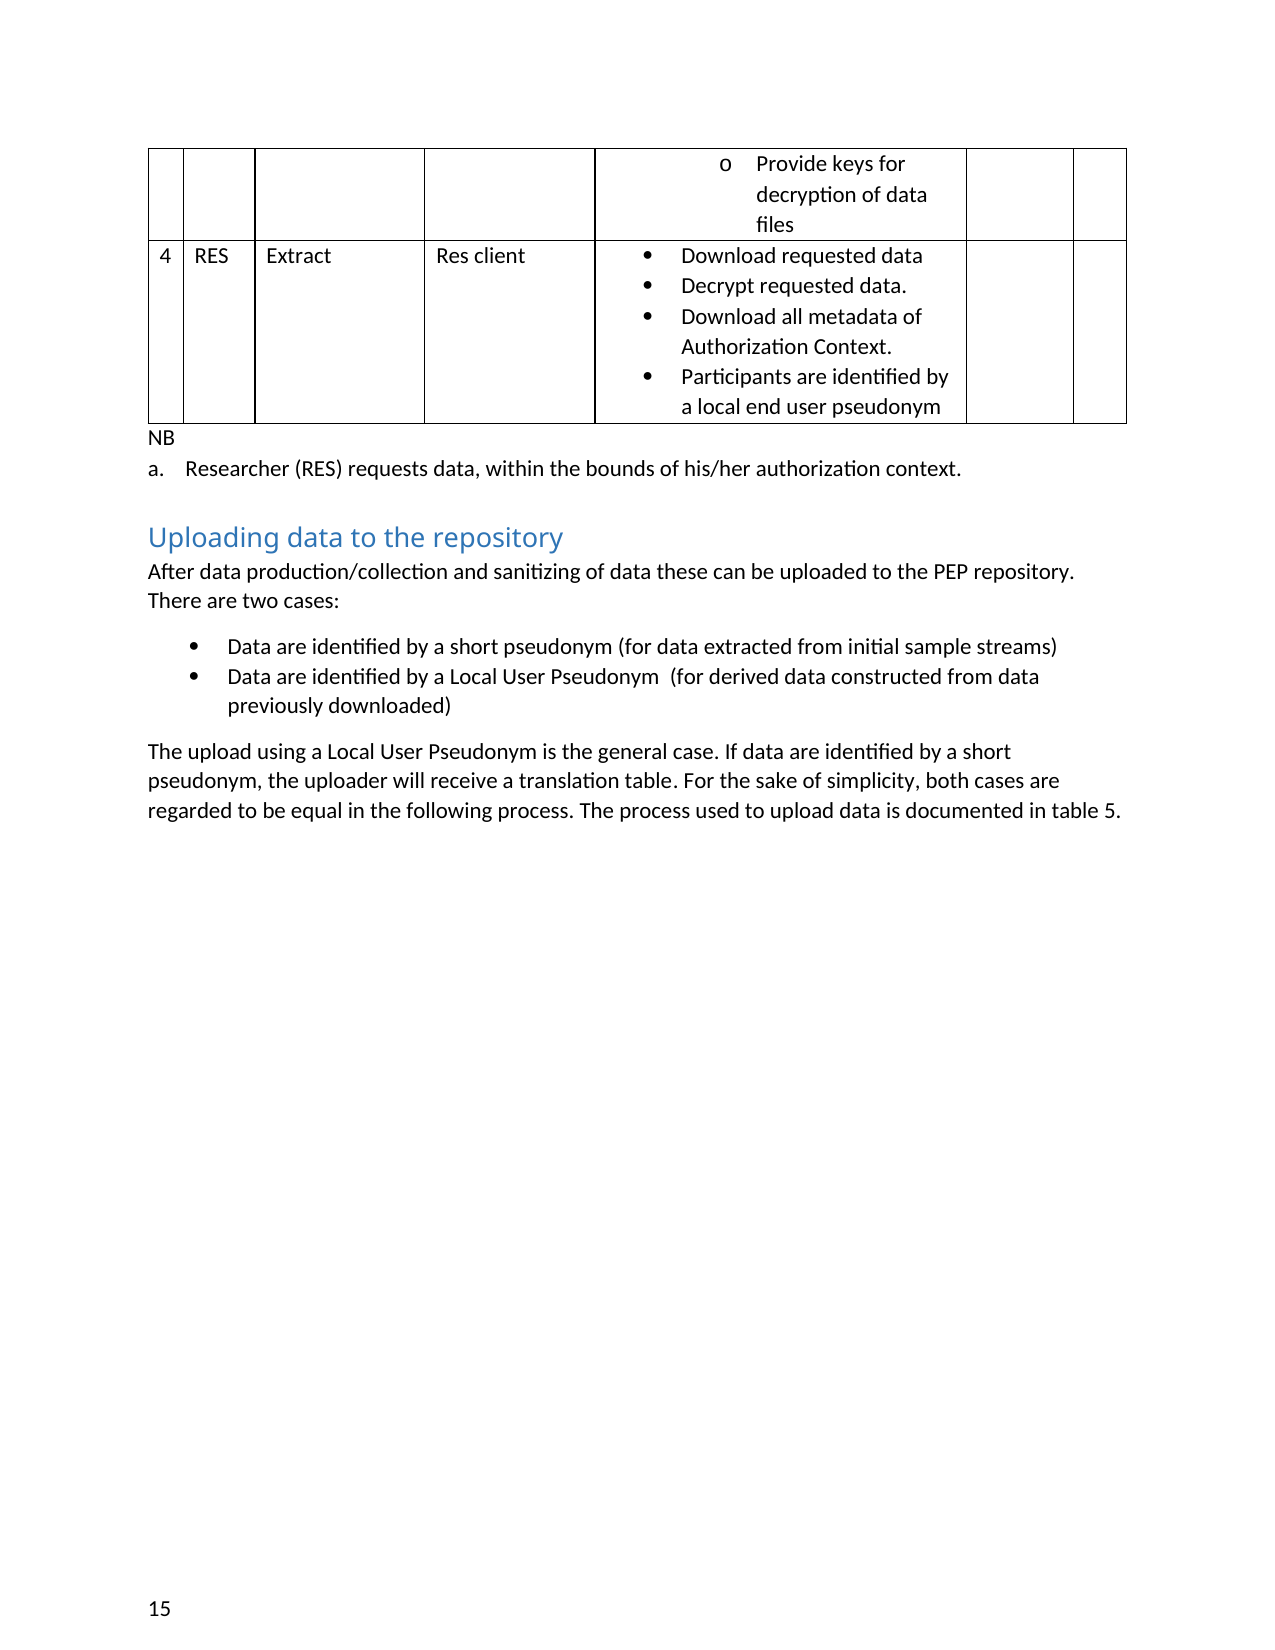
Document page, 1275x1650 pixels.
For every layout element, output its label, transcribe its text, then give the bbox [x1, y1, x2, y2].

list Data are identified by a short pseudonym (for data extracted from initial sample streams) [190, 632, 1127, 660]
subtitle Uploading data to the repository [148, 518, 1127, 555]
table_cell RES [184, 241, 254, 422]
table_cell [1074, 241, 1126, 422]
table_cell [1074, 149, 1126, 240]
table_cell [256, 149, 424, 240]
text The upload using a Local User Pseudonym is the general case. If data are identified by a short pseudonym, the uploader will receive a translation table. For the sake of simplicity, both cases are regarded to be equal in the following process. The process used to upload data is documented in table 5. [148, 737, 1127, 824]
list Researcher (RES) requests data, within the bounds of his/her authorization context. [148, 454, 1127, 482]
table_cell [967, 149, 1073, 240]
table_cell Check if request is within auth. Context. If so: Provide tickets for download and Provide keys for decryption of data files [596, 149, 966, 240]
table_cell [425, 149, 594, 240]
table_cell [184, 149, 254, 240]
text After data production/collection and sanitizing of data these can be uploaded to the PEP repository. There are two cases: [148, 557, 1127, 614]
table_cell Extract [256, 241, 424, 422]
table_cell 4 [149, 241, 183, 422]
table_cell Res client [425, 241, 594, 422]
table_cell Download requested data Decrypt requested data. Download all metadata of Authorization Context. Participants are identified by a local end user pseudonym [596, 241, 966, 422]
table_cell [149, 149, 183, 240]
table_cell [967, 241, 1073, 422]
list Data are identified by a Local User Pseudonym (for derived data constructed from data previously downloaded) [190, 662, 1127, 719]
text NB [148, 424, 1127, 452]
